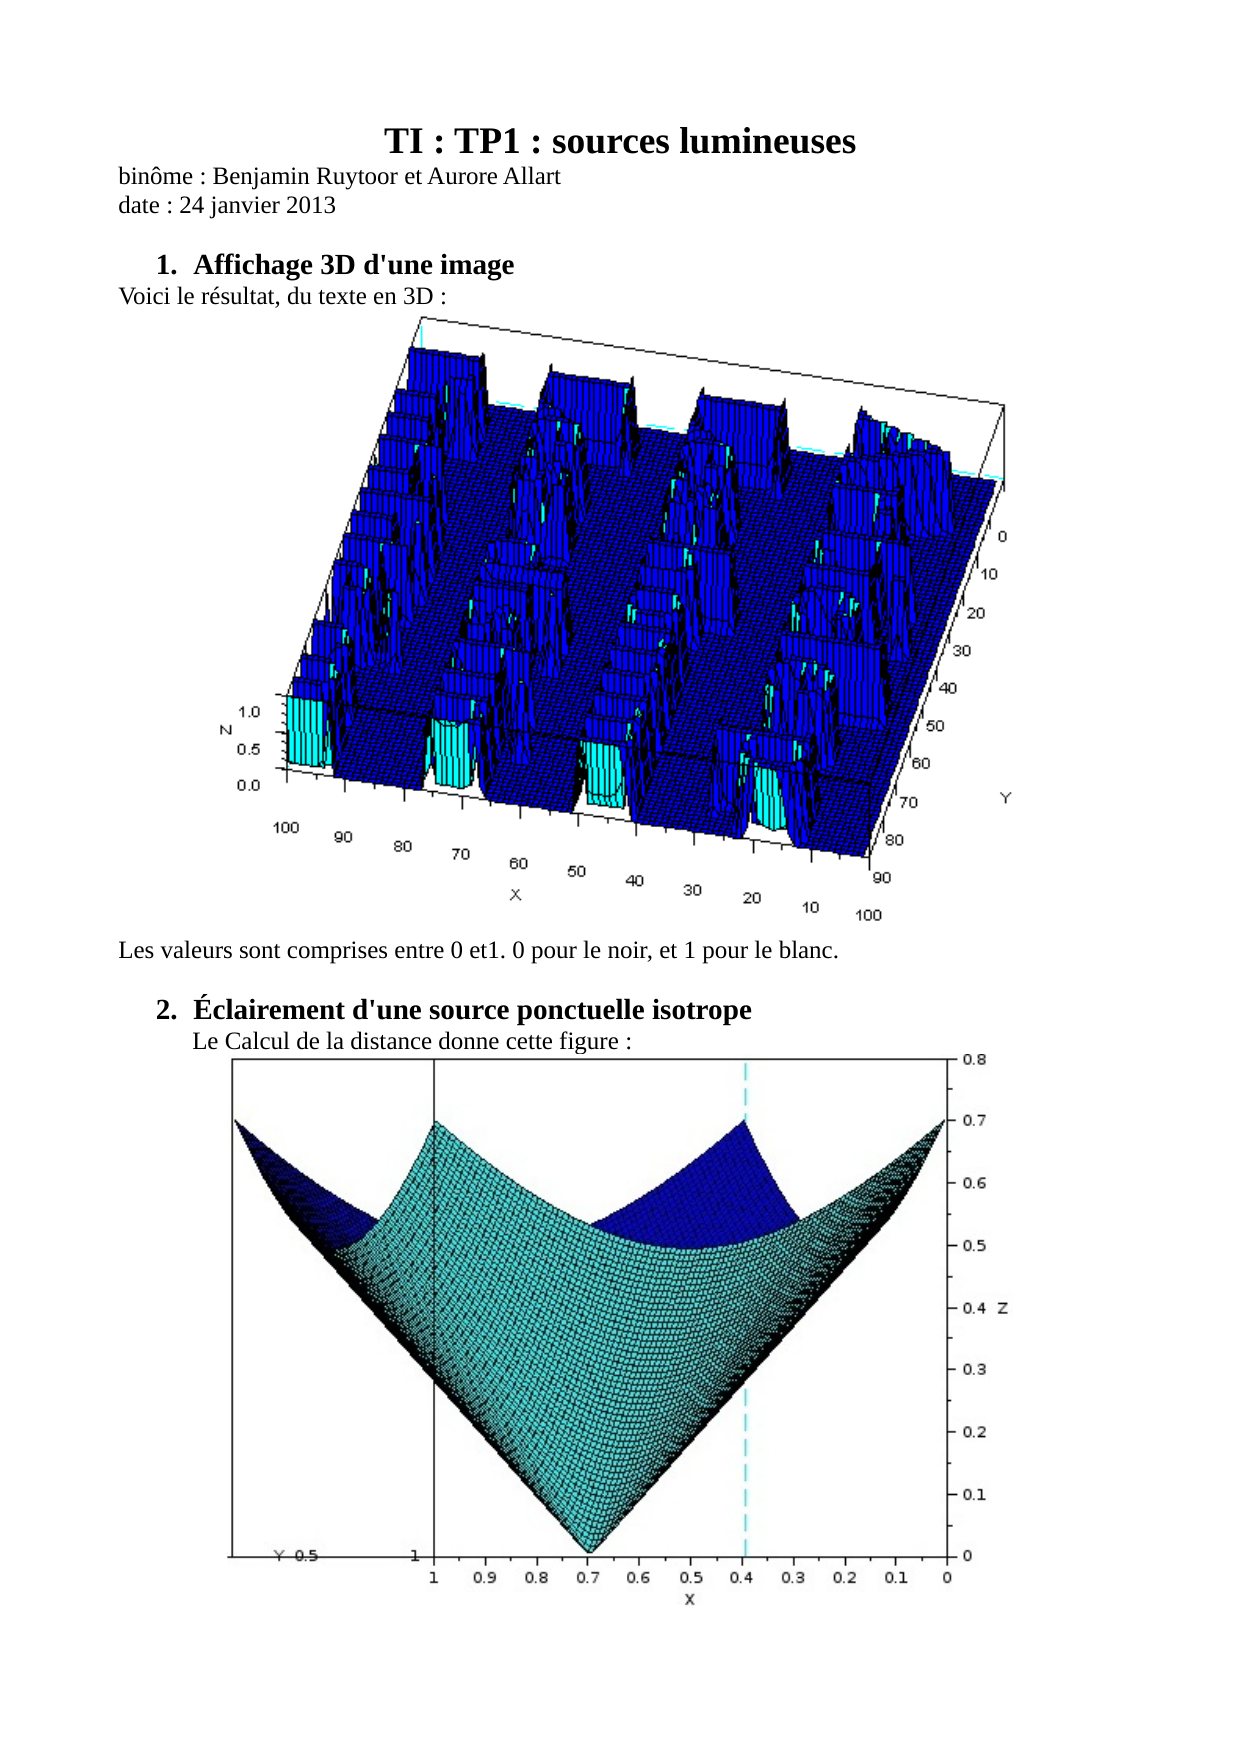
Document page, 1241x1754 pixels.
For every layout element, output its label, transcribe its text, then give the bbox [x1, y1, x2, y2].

text TI : TP1 : sources lumineuses [118, 118, 1122, 161]
picture [217, 309, 1024, 935]
text binôme : Benjamin Ruytoor et Aurore Allart [118, 161, 1122, 190]
text date : 24 janvier 2013 [118, 190, 1122, 219]
list Affichage 3D d'une image [156, 247, 1122, 281]
picture [227, 1054, 1014, 1613]
list Éclairement d'une source ponctuelle isotrope [156, 992, 1122, 1026]
text Les valeurs sont comprises entre 0 et1. 0 pour le noir, et 1 pour le blanc. [118, 310, 1122, 963]
text Voici le résultat, du texte en 3D : [118, 281, 1122, 310]
text Le Calcul de la distance donne cette figure : [118, 1026, 1122, 1054]
